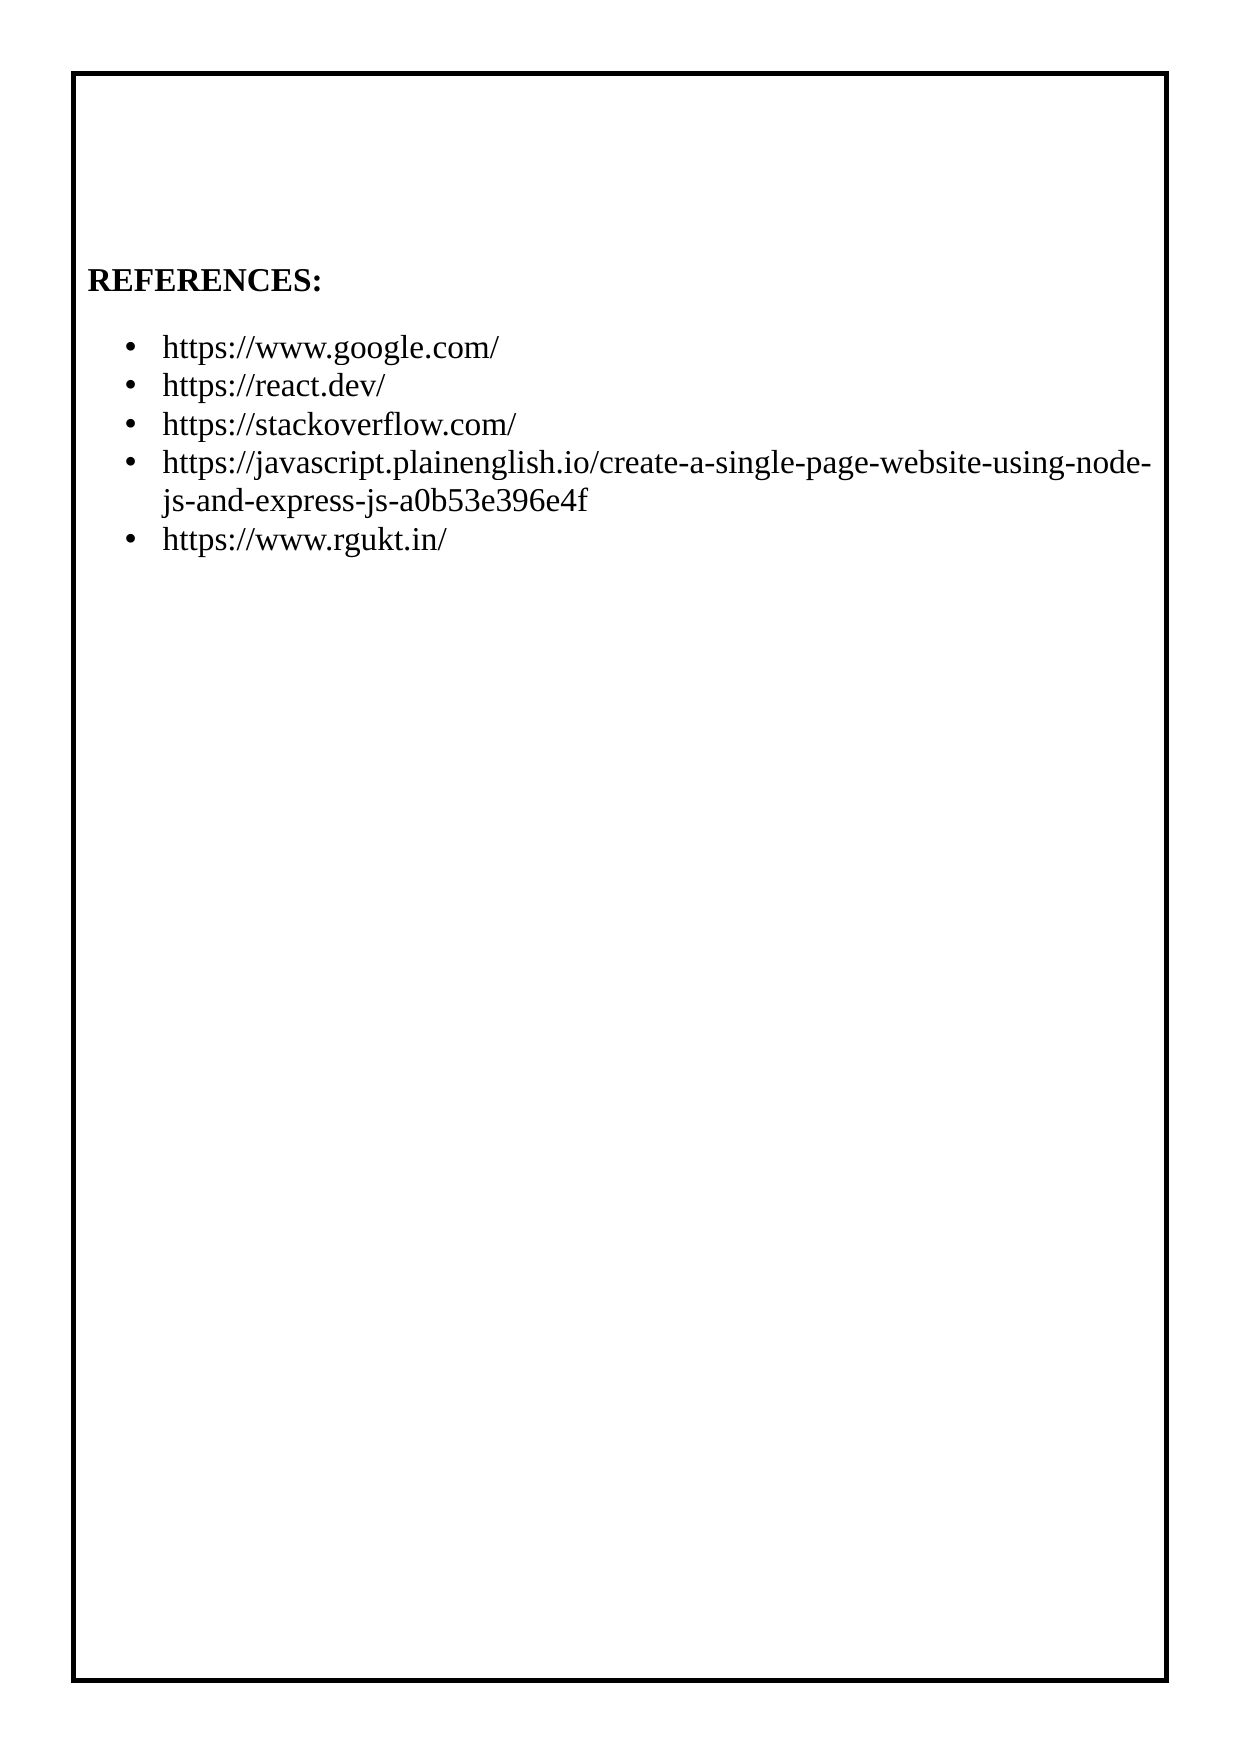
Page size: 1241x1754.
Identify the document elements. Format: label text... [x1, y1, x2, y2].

list https://react.dev/ [125, 365, 1153, 404]
list https://www.google.com/ [125, 327, 1153, 365]
text REFERENCES: [87, 260, 1153, 298]
list https://www.rgukt.in/ [125, 519, 1153, 557]
list https://stackoverflow.com/ [125, 404, 1153, 442]
list https://javascript.plainenglish.io/create-a-single-page-website-using-node-js-and-express-js-a0b53e396e4f [125, 442, 1153, 519]
